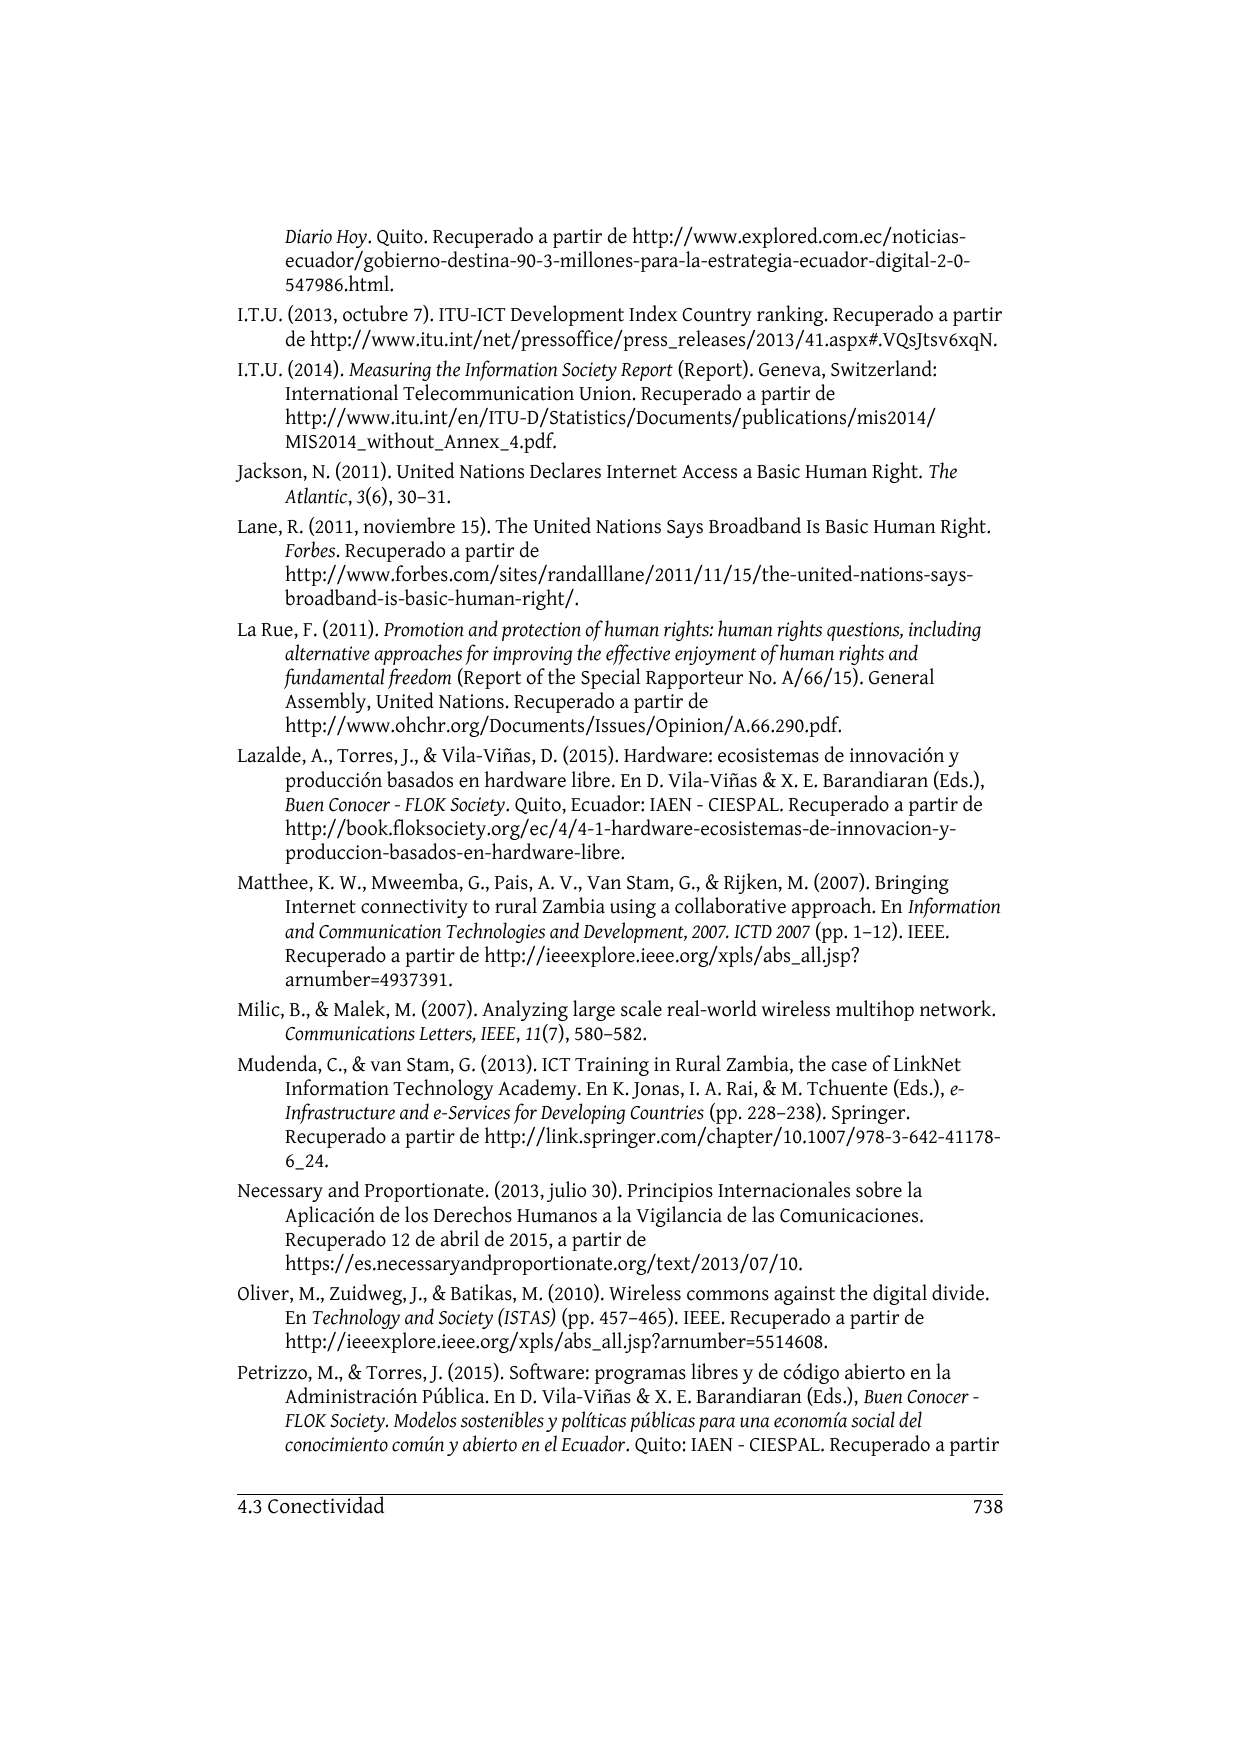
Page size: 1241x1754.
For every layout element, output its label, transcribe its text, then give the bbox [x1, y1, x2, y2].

text Mudenda, C., & van Stam, G. (2013). ICT Training in Rural Zambia, the case of LinkNet Information Technology Academy. En K. Jonas, I. A. Rai, & M. Tchuente (Eds.), e-Infrastructure and e-Services for Developing Countries (pp. 228–238). Springer. Recuperado a partir de http://link.springer.com/chapter/10.1007/978-3-642-41178-6_24. [237, 1053, 1003, 1173]
text Necessary and Proportionate. (2013, julio 30). Principios Internacionales sobre la Aplicación de los Derechos Humanos a la Vigilancia de las Comunicaciones. Recuperado 12 de abril de 2015, a partir de https://es.necessaryandproportionate.org/text/2013/07/10. [237, 1179, 1003, 1276]
text Diario Hoy. Quito. Recuperado a partir de http://www.explored.com.ec/noticias-ecuador/gobierno-destina-90-3-millones-para-la-estrategia-ecuador-digital-2-0-547986.html. [237, 225, 1003, 297]
text I.T.U. (2014). Measuring the Information Society Report (Report). Geneva, Switzerland: International Telecommunication Union. Recuperado a partir de http://www.itu.int/en/ITU-D/Statistics/Documents/publications/mis2014/MIS2014_without_Annex_4.pdf. [237, 358, 1003, 454]
text Lazalde, A., Torres, J., & Vila-Viñas, D. (2015). Hardware: ecosistemas de innovación y producción basados en hardware libre. En D. Vila-Viñas & X. E. Barandiaran (Eds.), Buen Conocer - FLOK Society. Quito, Ecuador: IAEN - CIESPAL. Recuperado a partir de http://book.floksociety.org/ec/4/4-1-hardware-ecosistemas-de-innovacion-y-produccion-basados-en-hardware-libre. [237, 744, 1003, 865]
text I.T.U. (2013, octubre 7). ITU-ICT Development Index Country ranking. Recuperado a partir de http://www.itu.int/net/pressoffice/press_releases/2013/41.aspx#.VQsJtsv6xqN. [237, 303, 1003, 352]
text Matthee, K. W., Mweemba, G., Pais, A. V., Van Stam, G., & Rijken, M. (2007). Bringing Internet connectivity to rural Zambia using a collaborative approach. En Information and Communication Technologies and Development, 2007. ICTD 2007 (pp. 1–12). IEEE. Recuperado a partir de http://ieeexplore.ieee.org/xpls/abs_all.jsp?arnumber=4937391. [237, 871, 1003, 992]
text Petrizzo, M., & Torres, J. (2015). Software: programas libres y de código abierto en la Administración Pública. En D. Vila-Viñas & X. E. Barandiaran (Eds.), Buen Conocer - FLOK Society. Modelos sostenibles y políticas públicas para una economía social del conocimiento común y abierto en el Ecuador. Quito: IAEN - CIESPAL. Recuperado a partir [237, 1361, 1003, 1457]
text Oliver, M., Zuidweg, J., & Batikas, M. (2010). Wireless commons against the digital divide. En Technology and Society (ISTAS) (pp. 457–465). IEEE. Recuperado a partir de http://ieeexplore.ieee.org/xpls/abs_all.jsp?arnumber=5514608. [237, 1282, 1003, 1355]
text La Rue, F. (2011). Promotion and protection of human rights: human rights questions, including alternative approaches for improving the effective enjoyment of human rights and fundamental freedom (Report of the Special Rapporteur No. A/66/15). General Assembly, United Nations. Recuperado a partir de http://www.ohchr.org/Documents/Issues/Opinion/A.66.290.pdf. [237, 618, 1003, 738]
text Milic, B., & Malek, M. (2007). Analyzing large scale real-world wireless multihop network. Communications Letters, IEEE, 11(7), 580–582. [237, 998, 1003, 1047]
text Jackson, N. (2011). United Nations Declares Internet Access a Basic Human Right. The Atlantic, 3(6), 30–31. [237, 461, 1003, 509]
text Lane, R. (2011, noviembre 15). The United Nations Says Broadband Is Basic Human Right. Forbes. Recuperado a partir de http://www.forbes.com/sites/randalllane/2011/11/15/the-united-nations-says-broadband-is-basic-human-right/. [237, 515, 1003, 612]
